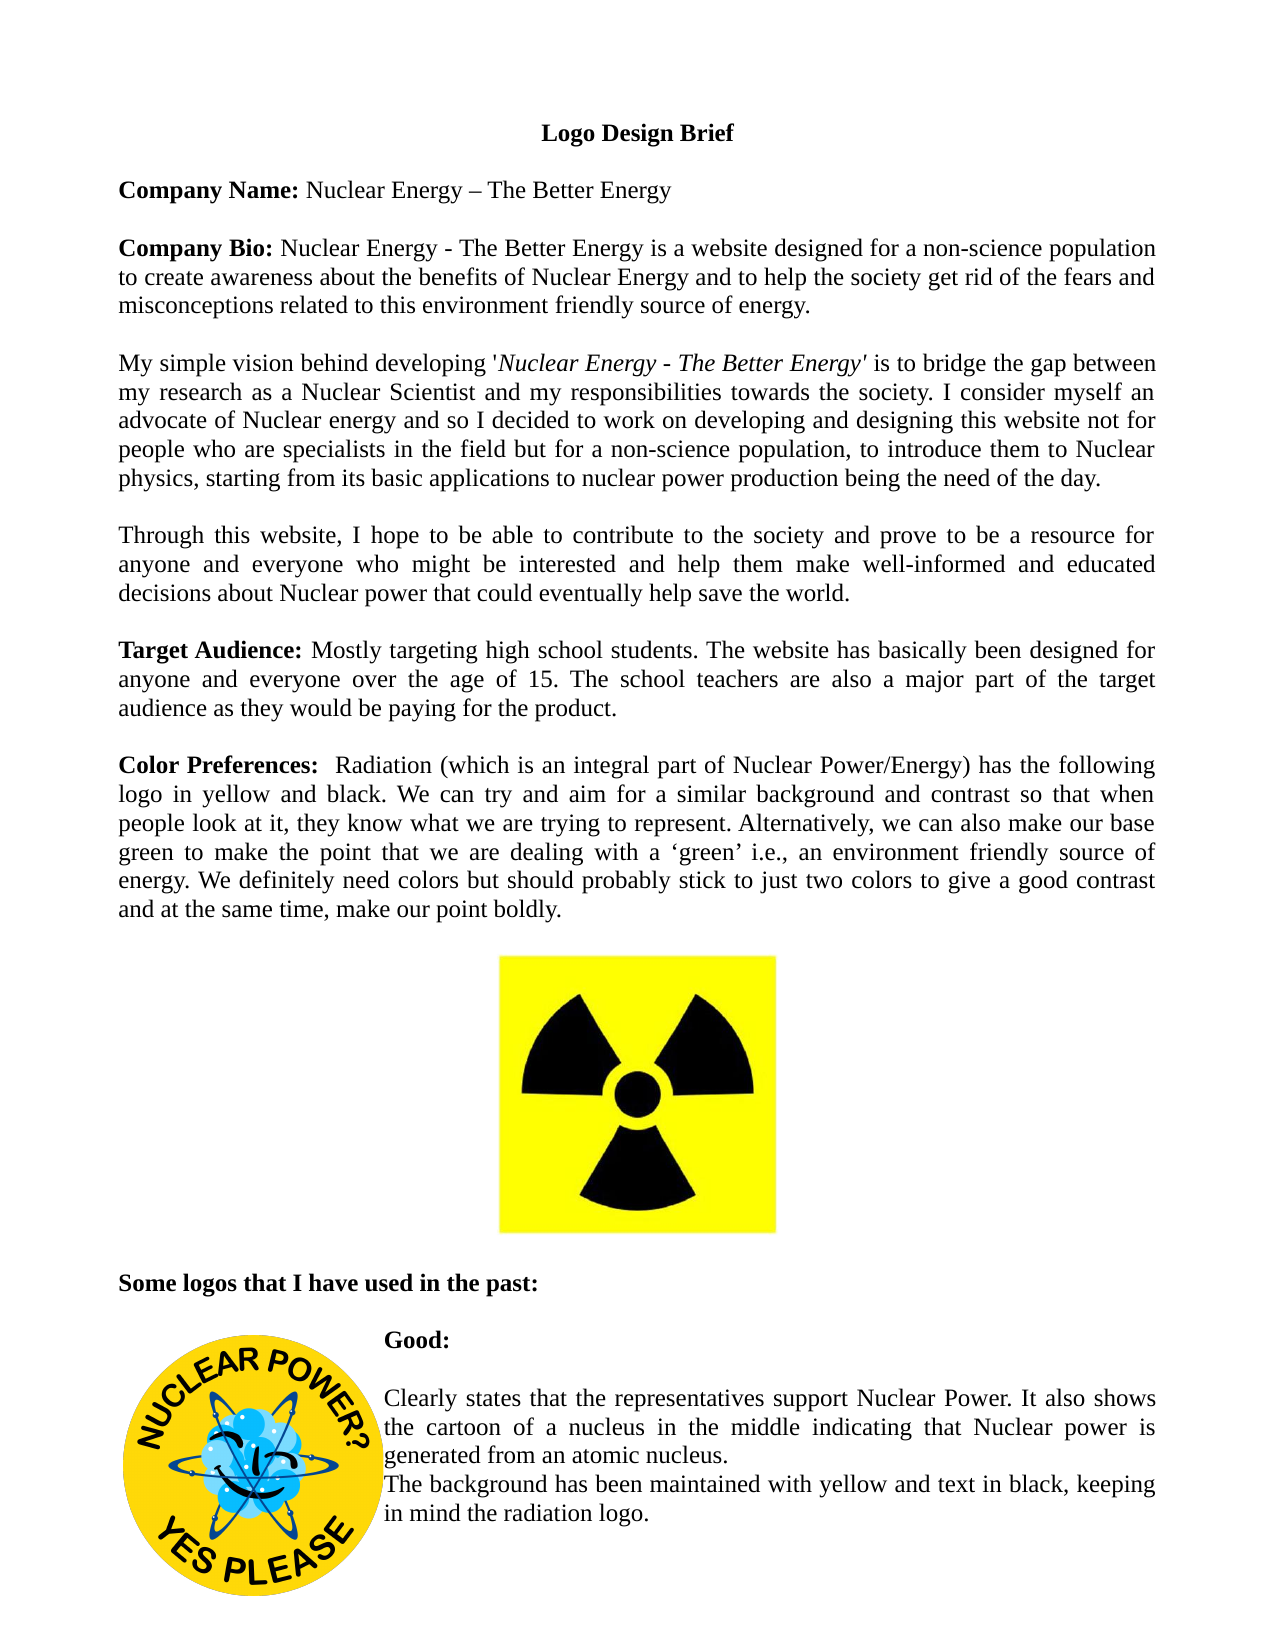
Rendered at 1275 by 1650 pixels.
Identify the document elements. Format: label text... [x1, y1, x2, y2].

text Good: [118, 1326, 1157, 1354]
text Logo Design Brief [118, 118, 1157, 147]
text Company Name: Nuclear Energy – The Better Energy [118, 176, 1157, 204]
text Color Preferences: Radiation (which is an integral part of Nuclear Power/Energy) has the following logo in yellow and black. We can try and aim for a similar background and contrast so that when people look at it, they know what we are trying to represent. Alternatively, we can also make our base green to make the point that we are dealing with a ‘green’ i.e., an environment friendly source of energy. We definitely need colors but should probably stick to just two colors to give a good contrast and at the same time, make our point boldly. [118, 751, 1157, 923]
picture [452, 931, 823, 1258]
text The background has been maintained with yellow and text in black, keeping in mind the radiation logo. [384, 1469, 1157, 1527]
picture [123, 1335, 384, 1596]
text Some logos that I have used in the past: [118, 1268, 1157, 1297]
text Through this website, I hope to be able to contribute to the society and prove to be a resource for anyone and everyone who might be interested and help them make well-informed and educated decisions about Nuclear power that could eventually help save the world. [118, 521, 1157, 607]
text Company Bio: Nuclear Energy - The Better Energy is a website designed for a non-science population to create awareness about the benefits of Nuclear Energy and to help the society get rid of the fears and misconceptions related to this environment friendly source of energy. [118, 233, 1157, 319]
text Target Audience: Mostly targeting high school students. The website has basically been designed for anyone and everyone over the age of 15. The school teachers are also a major part of the target audience as they would be paying for the product. [118, 636, 1157, 722]
text My simple vision behind developing 'Nuclear Energy - The Better Energy' is to bridge the gap between my research as a Nuclear Scientist and my responsibilities towards the society. I consider myself an advocate of Nuclear energy and so I decided to work on developing and designing this website not for people who are specialists in the field but for a non-science population, to introduce them to Nuclear physics, starting from its basic applications to nuclear power production being the need of the day. [118, 348, 1157, 492]
text Clearly states that the representatives support Nuclear Power. It also shows the cartoon of a nucleus in the middle indicating that Nuclear power is generated from an atomic nucleus. [384, 1383, 1157, 1469]
